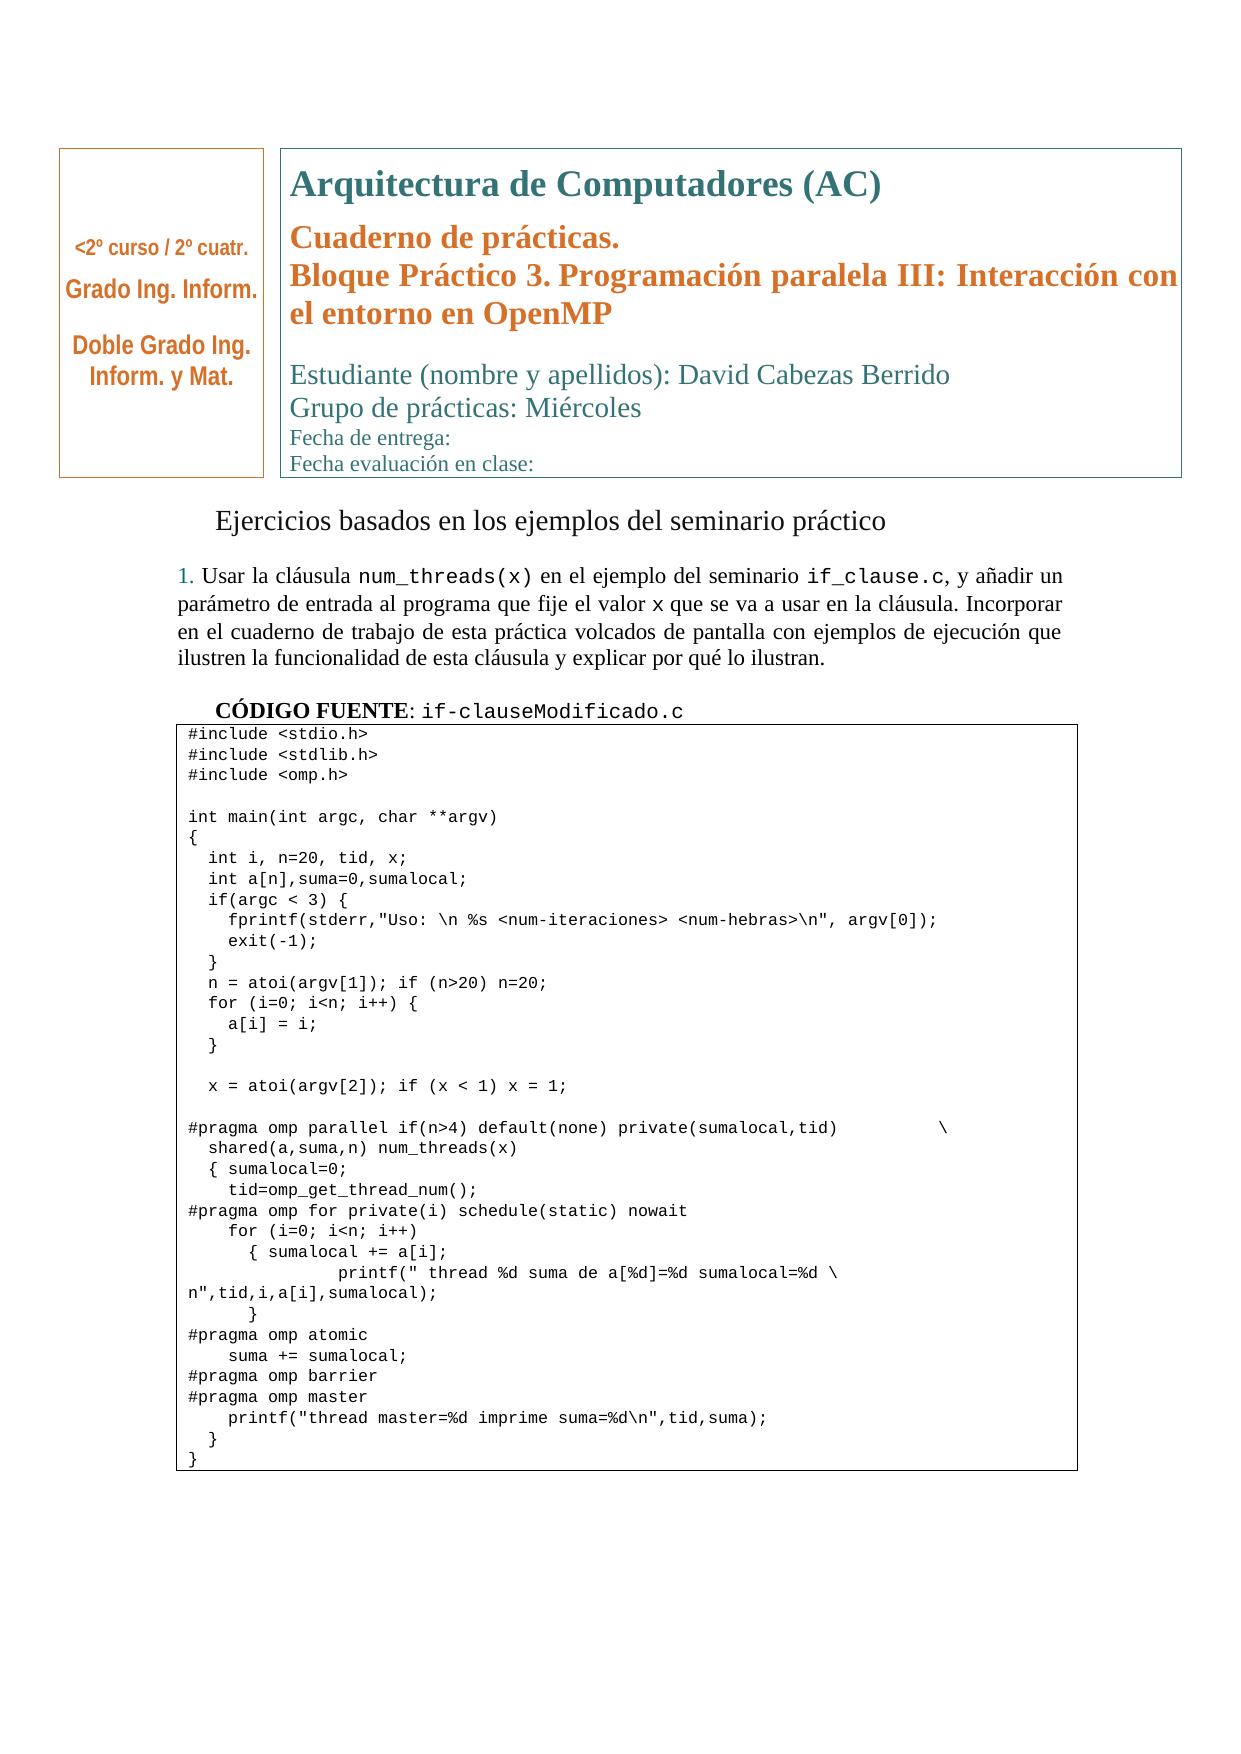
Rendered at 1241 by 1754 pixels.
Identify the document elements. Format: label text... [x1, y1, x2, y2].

table_header <2º curso / 2º cuatr. Grado Ing. Inform. Doble Grado Ing. Inform. y Mat. [60, 149, 263, 477]
list 1. Usar la cláusula num_threads(x) en el ejemplo del seminario if_clause.c, y añadir un parámetro de entrada al programa que fije el valor x que se va a usar en la cláusula. Incorporar en el cuaderno de trabajo de esta práctica volcados de pantalla con ejemplos de ejecución que ilustren la funcionalidad de esta cláusula y explicar por qué lo ilustran. [177, 562, 1063, 670]
table_header [264, 148, 280, 477]
table_header Arquitectura de Computadores (AC) Cuaderno de prácticas. Bloque Práctico 3. Programación paralela III: Interacción con el entorno en OpenMP Estudiante (nombre y apellidos): David Cabezas Berrido Grupo de prácticas: Miércoles Fecha de entrega: Fecha evaluación en clase: [281, 149, 1181, 477]
subtitle Ejercicios basados en los ejemplos del seminario práctico [177, 503, 1063, 536]
text CÓDIGO FUENTE: if-clauseModificado.c [215, 697, 1063, 724]
table_header #include <stdio.h> #include <stdlib.h> #include <omp.h> int main(int argc, char **argv) { int i, n=20, tid, x; int a[n],suma=0,sumalocal; if(argc < 3) { fprintf(stderr,"Uso: \n %s <num-iteraciones> <num-hebras>\n", argv[0]); exit(-1); } n = atoi(argv[1]); if (n>20) n=20; for (i=0; i<n; i++) { a[i] = i; } x = atoi(argv[2]); if (x < 1) x = 1; #pragma omp parallel if(n>4) default(none) private(sumalocal,tid) \ shared(a,suma,n) num_threads(x) { sumalocal=0; tid=omp_get_thread_num(); #pragma omp for private(i) schedule(static) nowait for (i=0; i<n; i++) { sumalocal += a[i]; printf(" thread %d suma de a[%d]=%d sumalocal=%d \n",tid,i,a[i],sumalocal); } #pragma omp atomic suma += sumalocal; #pragma omp barrier #pragma omp master printf("thread master=%d imprime suma=%d\n",tid,suma); } } [177, 725, 1077, 1470]
